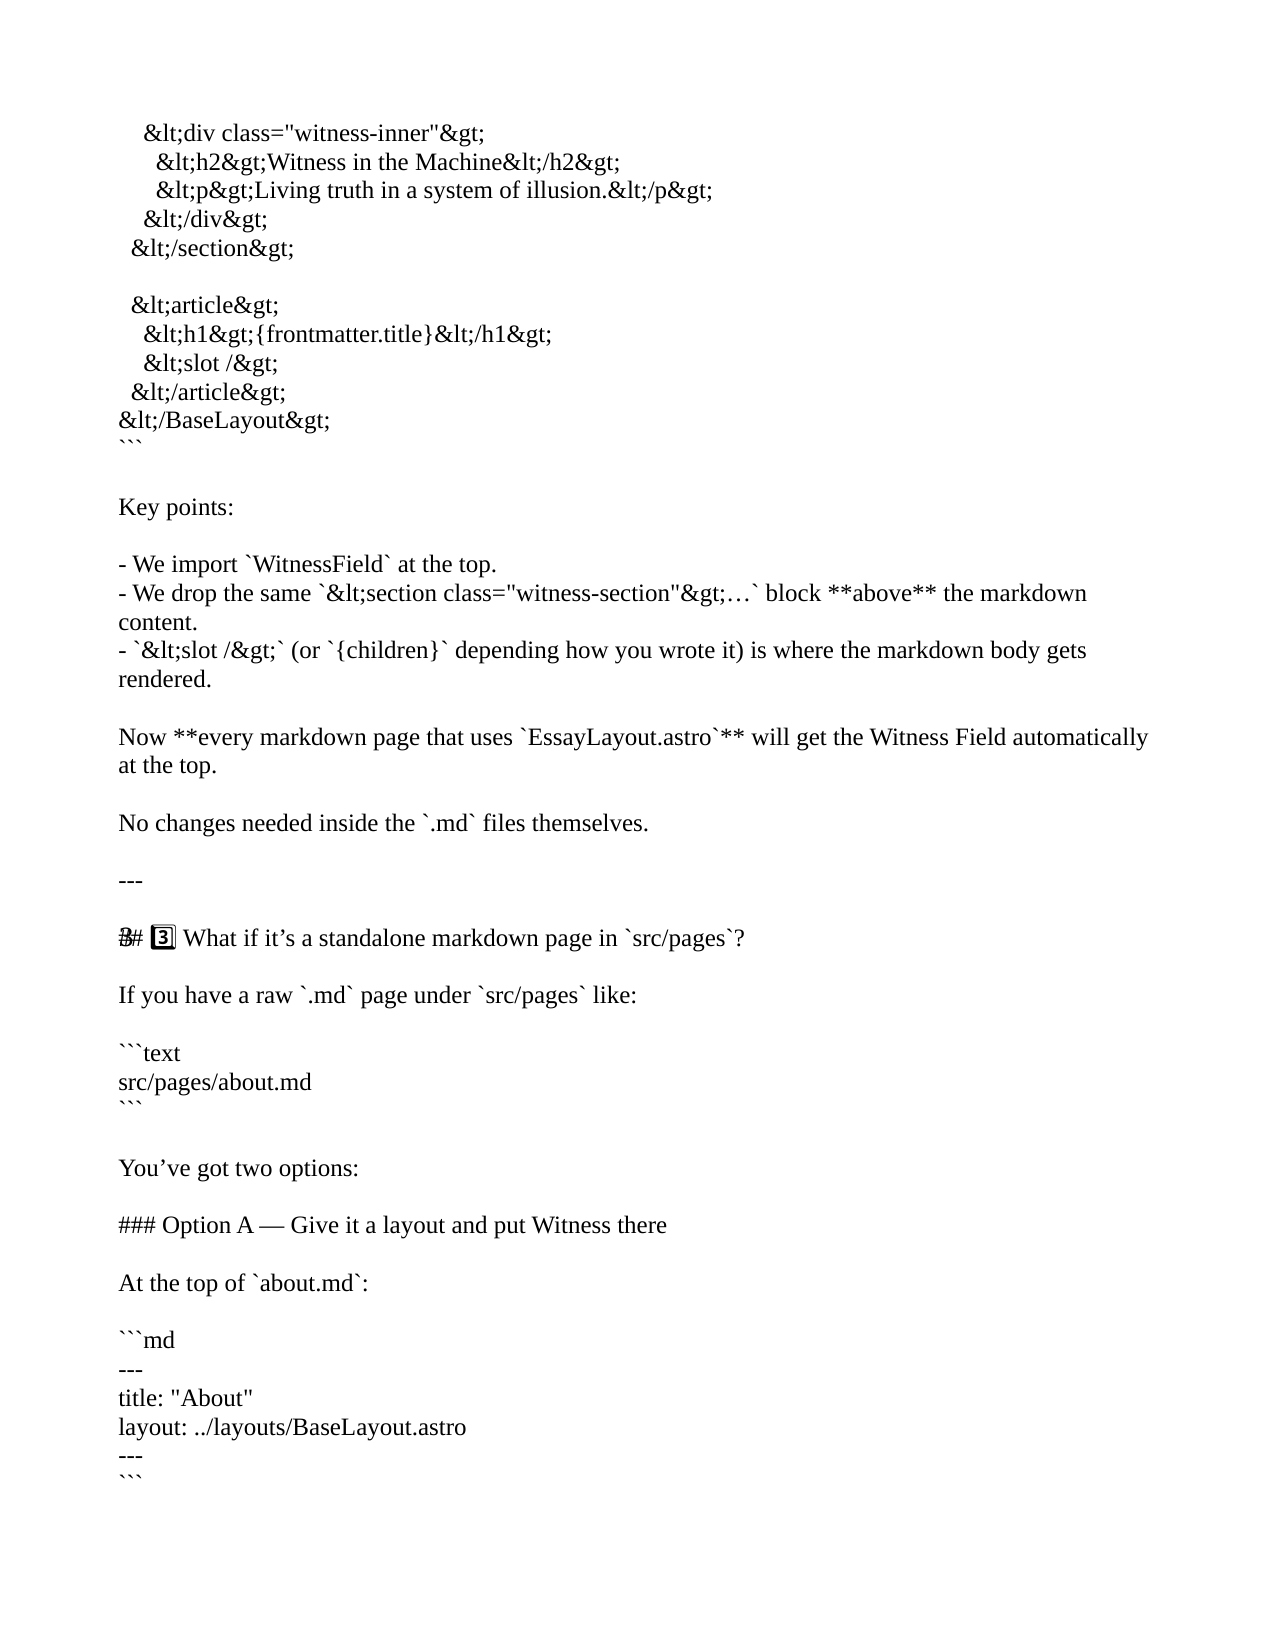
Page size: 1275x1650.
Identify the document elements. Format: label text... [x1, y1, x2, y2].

text src/pages/about.md [118, 1067, 1157, 1096]
text You’ve got two options: [118, 1153, 1157, 1182]
text No changes needed inside the `.md` files themselves. [118, 808, 1157, 837]
text If you have a raw `.md` page under `src/pages` like: [118, 981, 1157, 1009]
text &lt;/article&gt; [118, 377, 1157, 406]
text &lt;/div&gt; [118, 204, 1157, 233]
text Key points: [118, 492, 1157, 521]
text - We import `WitnessField` at the top. [118, 549, 1157, 578]
text &lt;slot /&gt; [118, 348, 1157, 377]
text ```text [118, 1038, 1157, 1067]
text ```md [118, 1326, 1157, 1354]
text Now **every markdown page that uses `EssayLayout.astro`** will get the Witness Field automatically at the top. [118, 722, 1157, 779]
text &lt;/section&gt; [118, 233, 1157, 262]
text ### Option A — Give it a layout and put Witness there [118, 1211, 1157, 1239]
text &lt;article&gt; [118, 291, 1157, 319]
text --- [118, 1441, 1157, 1469]
text &lt;div class="witness-inner"&gt; [118, 118, 1157, 147]
text &lt;h2&gt;Witness in the Machine&lt;/h2&gt; [118, 147, 1157, 176]
text --- [118, 866, 1157, 894]
text At the top of `about.md`: [118, 1268, 1157, 1297]
text ``` [118, 1096, 1157, 1124]
text &lt;h1&gt;{frontmatter.title}&lt;/h1&gt; [118, 319, 1157, 348]
text layout: ../layouts/BaseLayout.astro [118, 1412, 1157, 1441]
text - `&lt;slot /&gt;` (or `{children}` depending how you wrote it) is where the markdown body gets rendered. [118, 636, 1157, 693]
text ## 3️⃣ What if it’s a standalone markdown page in `src/pages`? [118, 923, 1157, 952]
text - We drop the same `&lt;section class="witness-section"&gt;…` block **above** the markdown content. [118, 578, 1157, 636]
text --- [118, 1354, 1157, 1383]
text &lt;/BaseLayout&gt; [118, 406, 1157, 434]
text ``` [118, 434, 1157, 463]
text title: "About" [118, 1383, 1157, 1412]
text ``` [118, 1469, 1157, 1498]
text &lt;p&gt;Living truth in a system of illusion.&lt;/p&gt; [118, 176, 1157, 204]
